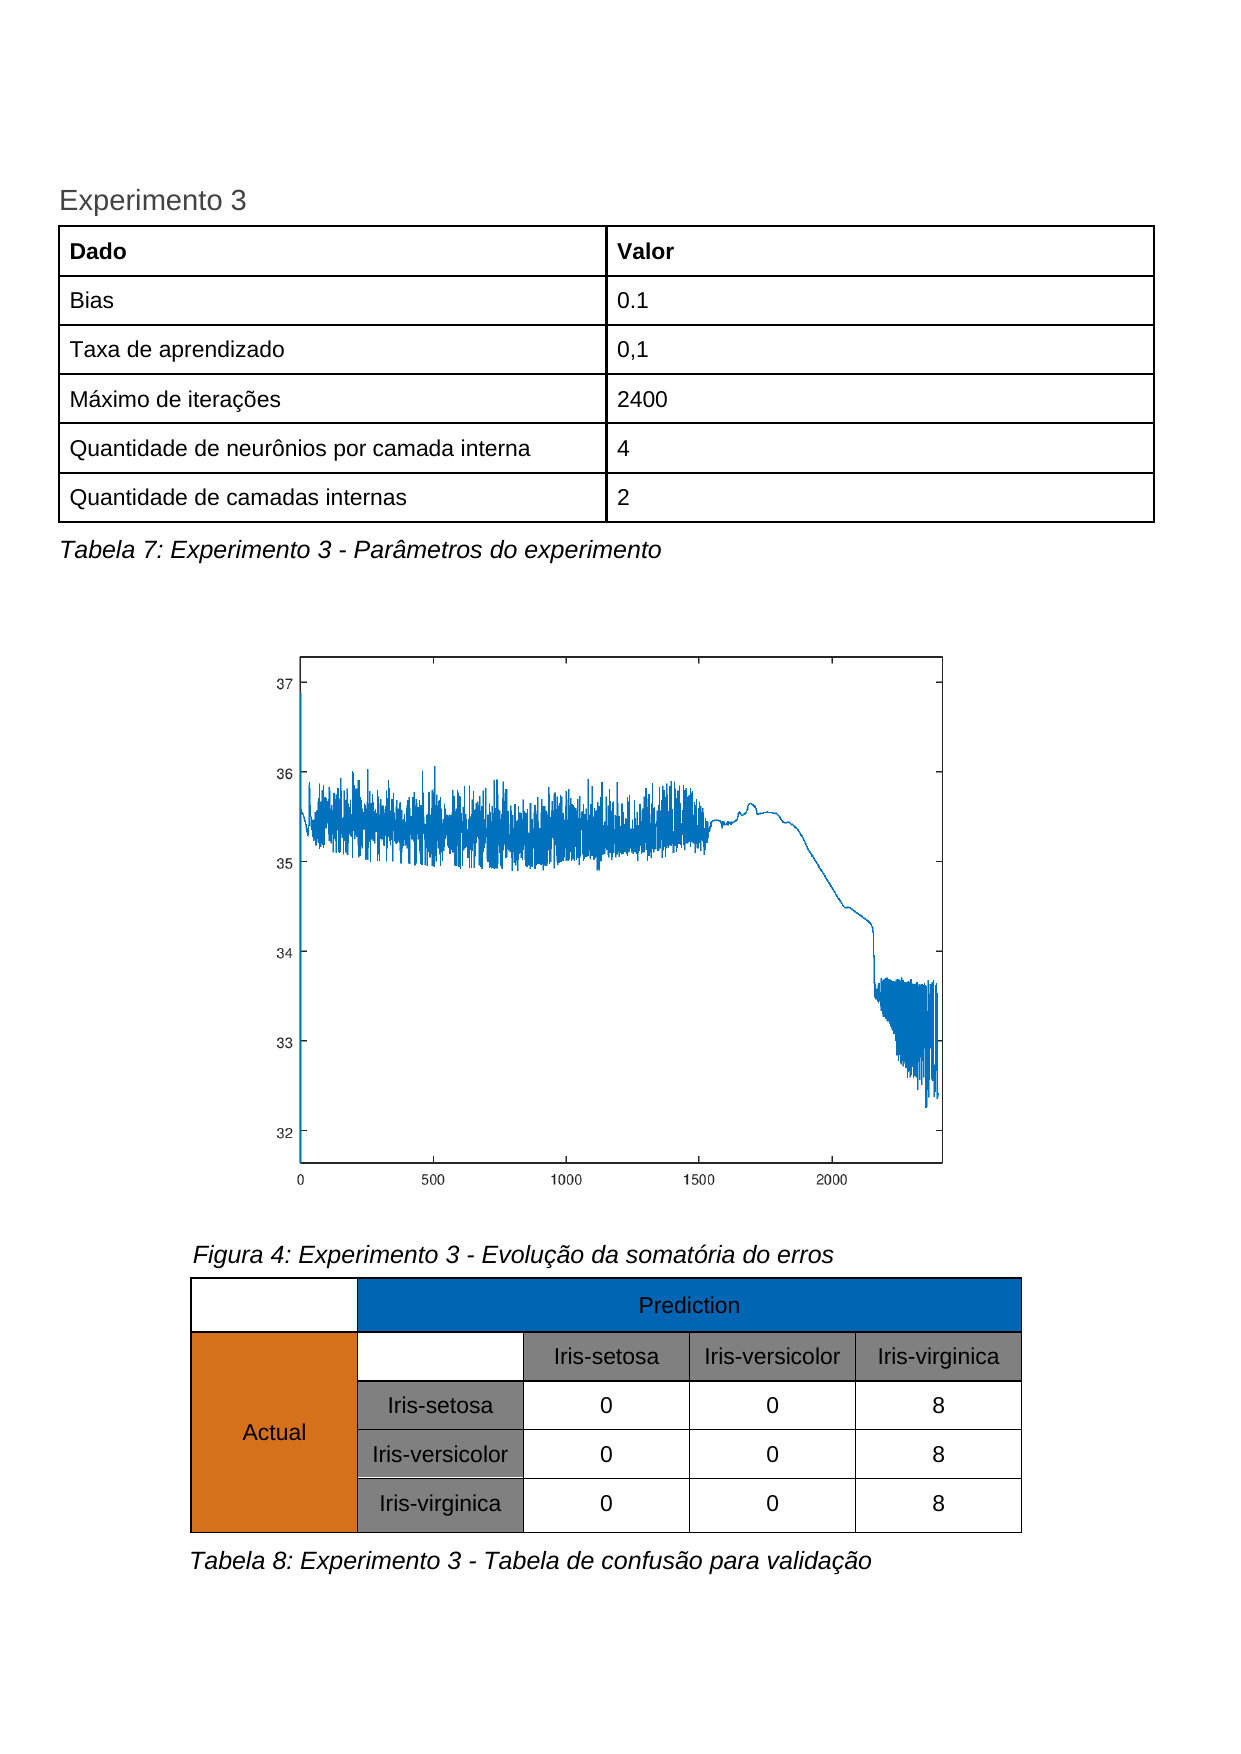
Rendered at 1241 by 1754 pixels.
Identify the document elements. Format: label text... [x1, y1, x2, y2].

table_header Dado [60, 227, 605, 274]
text Tabela 8: Experimento 3 - Tabela de confusão para validação [189, 1546, 1153, 1574]
table_cell 0 [524, 1382, 689, 1429]
table_cell Iris-virginica [856, 1333, 1021, 1380]
table_cell 4 [608, 424, 1153, 472]
table_cell Iris-versicolor [690, 1333, 855, 1380]
table_cell Quantidade de camadas internas [60, 474, 605, 521]
table_cell 8 [856, 1479, 1021, 1532]
table_cell 2 [608, 474, 1153, 521]
table_cell Iris-setosa [524, 1333, 689, 1380]
table_cell Iris-setosa [358, 1382, 523, 1429]
table_cell 0,1 [608, 326, 1153, 373]
table_cell Iris-virginica [358, 1479, 523, 1532]
table_header [192, 1279, 357, 1331]
text Tabela 7: Experimento 3 - Parâmetros do experimento [59, 535, 1153, 564]
table_header Valor [608, 227, 1153, 274]
table_cell 8 [856, 1430, 1021, 1477]
subtitle Experimento 3 [59, 183, 1153, 217]
table_cell Quantidade de neurônios por camada interna [60, 424, 605, 472]
table_cell 0 [524, 1479, 689, 1532]
table_cell 0 [690, 1430, 855, 1477]
table_cell 0 [690, 1382, 855, 1429]
table_cell [358, 1333, 523, 1380]
table_cell Actual [192, 1333, 357, 1532]
picture [192, 610, 1021, 1231]
table_cell 0 [524, 1430, 689, 1477]
table_cell Taxa de aprendizado [60, 326, 605, 373]
table_cell 0 [690, 1479, 855, 1532]
table_header Prediction [358, 1279, 1021, 1331]
table_cell 8 [856, 1382, 1021, 1429]
table_cell Máximo de iterações [60, 375, 605, 422]
table_cell 0.1 [608, 277, 1153, 324]
table_cell Iris-versicolor [358, 1430, 523, 1477]
table_cell Bias [60, 277, 605, 324]
table_cell 2400 [608, 375, 1153, 422]
text Figura 4: Experimento 3 - Evolução da somatória do erros [193, 1231, 1020, 1269]
